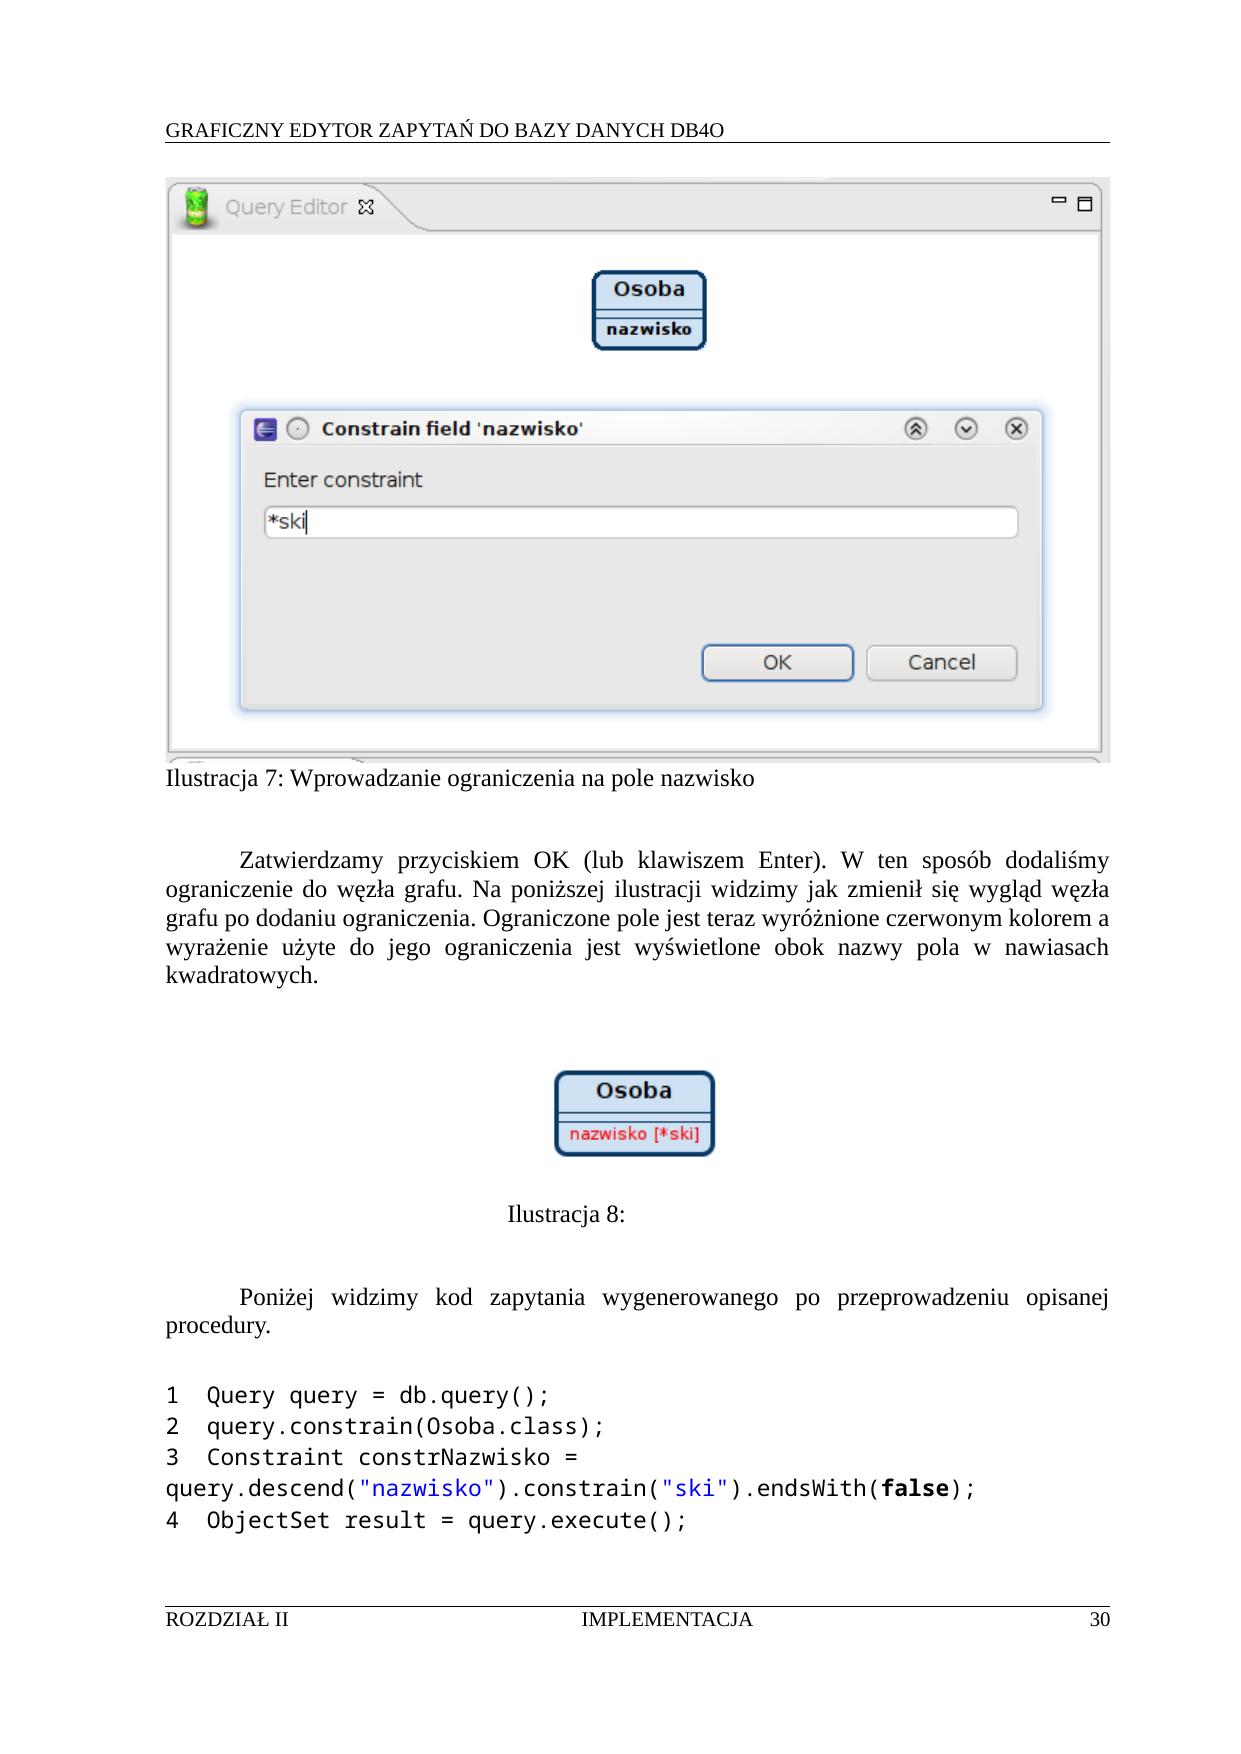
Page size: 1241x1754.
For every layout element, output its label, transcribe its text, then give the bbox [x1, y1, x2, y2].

text 3 Constraint constrNazwisko = query.descend("nazwisko").constrain("ski").endsWith(false); [165, 1441, 1110, 1503]
text 1 Query query = db.query(); [165, 1378, 1110, 1410]
picture [165, 177, 1111, 763]
text Ilustracja 7: Wprowadzanie ograniczenia na pole nazwisko [165, 763, 1110, 792]
text 4 ObjectSet result = query.execute(); [165, 1503, 1110, 1535]
text Poniżej widzimy kod zapytania wygenerowanego po przeprowadzeniu opisanej procedury. [165, 1282, 1110, 1339]
text Ilustracja 8: [507, 1200, 769, 1228]
text 2 query.constrain(Osoba.class); [165, 1410, 1110, 1441]
picture [507, 1043, 769, 1200]
text Zatwierdzamy przyciskiem OK (lub klawiszem Enter). W ten sposób dodaliśmy ograniczenie do węzła grafu. Na poniższej ilustracji widzimy jak zmienił się wygląd węzła grafu po dodaniu ograniczenia. Ograniczone pole jest teraz wyróżnione czerwonym kolorem a wyrażenie użyte do jego ograniczenia jest wyświetlone obok nazwy pola w nawiasach kwadratowych. [165, 846, 1110, 989]
